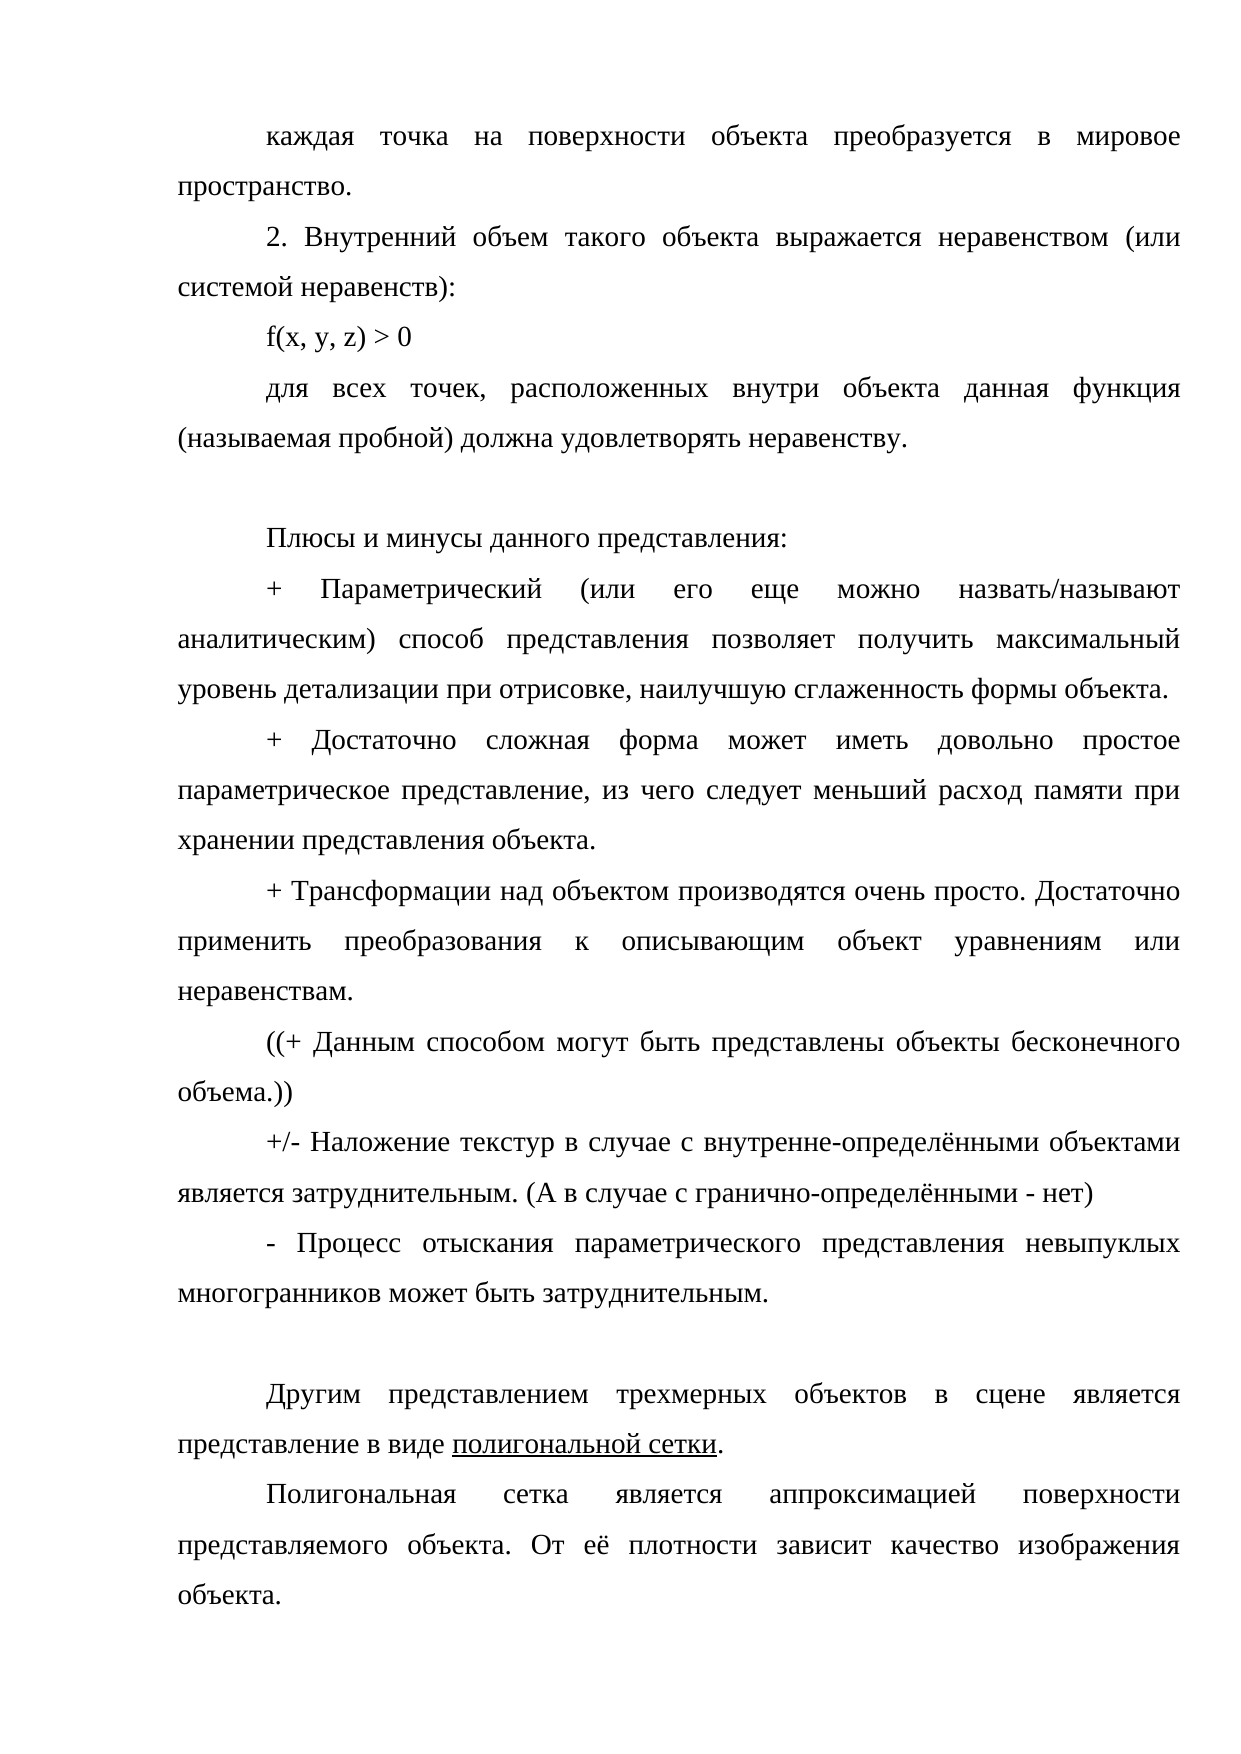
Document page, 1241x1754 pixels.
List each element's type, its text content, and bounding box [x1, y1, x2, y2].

text ((+ Данным способом могут быть представлены объекты бесконечного объема.)) [177, 1024, 1181, 1108]
text + Параметрический (или его еще можно назвать/называют аналитическим) способ представления позволяет получить максимальный уровень детализации при отрисовке, наилучшую сглаженность формы объекта. [177, 571, 1181, 705]
text f(x, y, z) > 0 [177, 319, 1181, 353]
text для всех точек, расположенных внутри объекта данная функция (называемая пробной) должна удовлетворять неравенству. [177, 370, 1181, 453]
text Другим представлением трехмерных объектов в сцене является представление в виде полигональной сетки. [177, 1376, 1181, 1460]
text + Трансформации над объектом производятся очень просто. Достаточно применить преобразования к описывающим объект уравнениям или неравенствам. [177, 873, 1181, 1007]
text Полигональная сетка является аппроксимацией поверхности представляемого объекта. От её плотности зависит качество изображения объекта. [177, 1477, 1181, 1611]
text 2. Внутренний объем такого объекта выражается неравенством (или системой неравенств): [177, 219, 1181, 303]
text + Достаточно сложная форма может иметь довольно простое параметрическое представление, из чего следует меньший расход памяти при хранении представления объекта. [177, 722, 1181, 856]
text +/- Наложение текстур в случае с внутренне-определёнными объектами является затруднительным. (А в случае с гранично-определёнными - нет) [177, 1124, 1181, 1208]
text Плюсы и минусы данного представления: [177, 521, 1181, 554]
text - Процесс отыскания параметрического представления невыпуклых многогранников может быть затруднительным. [177, 1225, 1181, 1309]
text каждая точка на поверхности объекта преобразуется в мировое пространство. [177, 118, 1181, 202]
